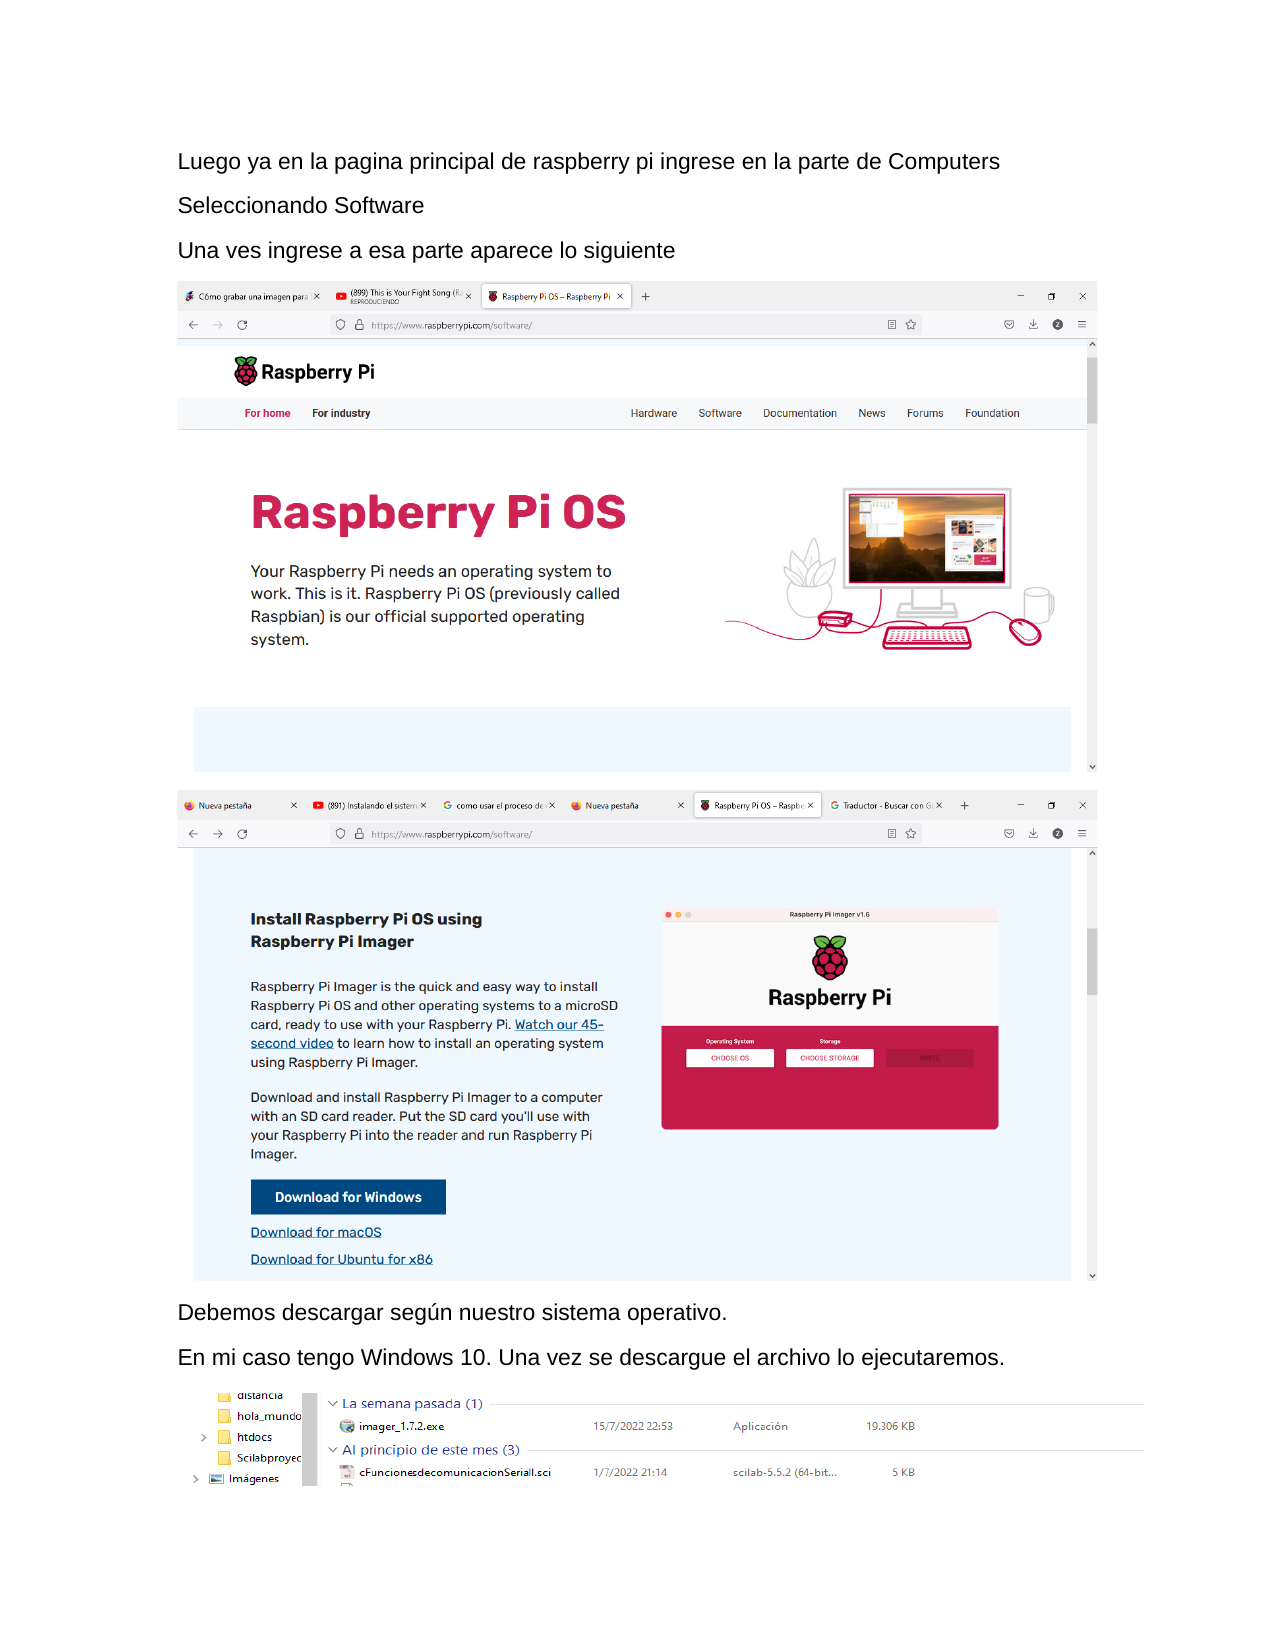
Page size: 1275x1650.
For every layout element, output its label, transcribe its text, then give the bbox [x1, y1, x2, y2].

text Debemos descargar según nuestro sistema operativo. [177, 1299, 1098, 1326]
text Una ves ingrese a esa parte aparece lo siguiente [177, 237, 1098, 263]
text Luego ya en la pagina principal de raspberry pi ingrese en la parte de Computers [177, 148, 1098, 174]
text En mi caso tengo Windows 10. Una vez se descargue el archivo lo ejecutaremos. [177, 1344, 1098, 1393]
text Seleccionando Software [177, 192, 1098, 218]
